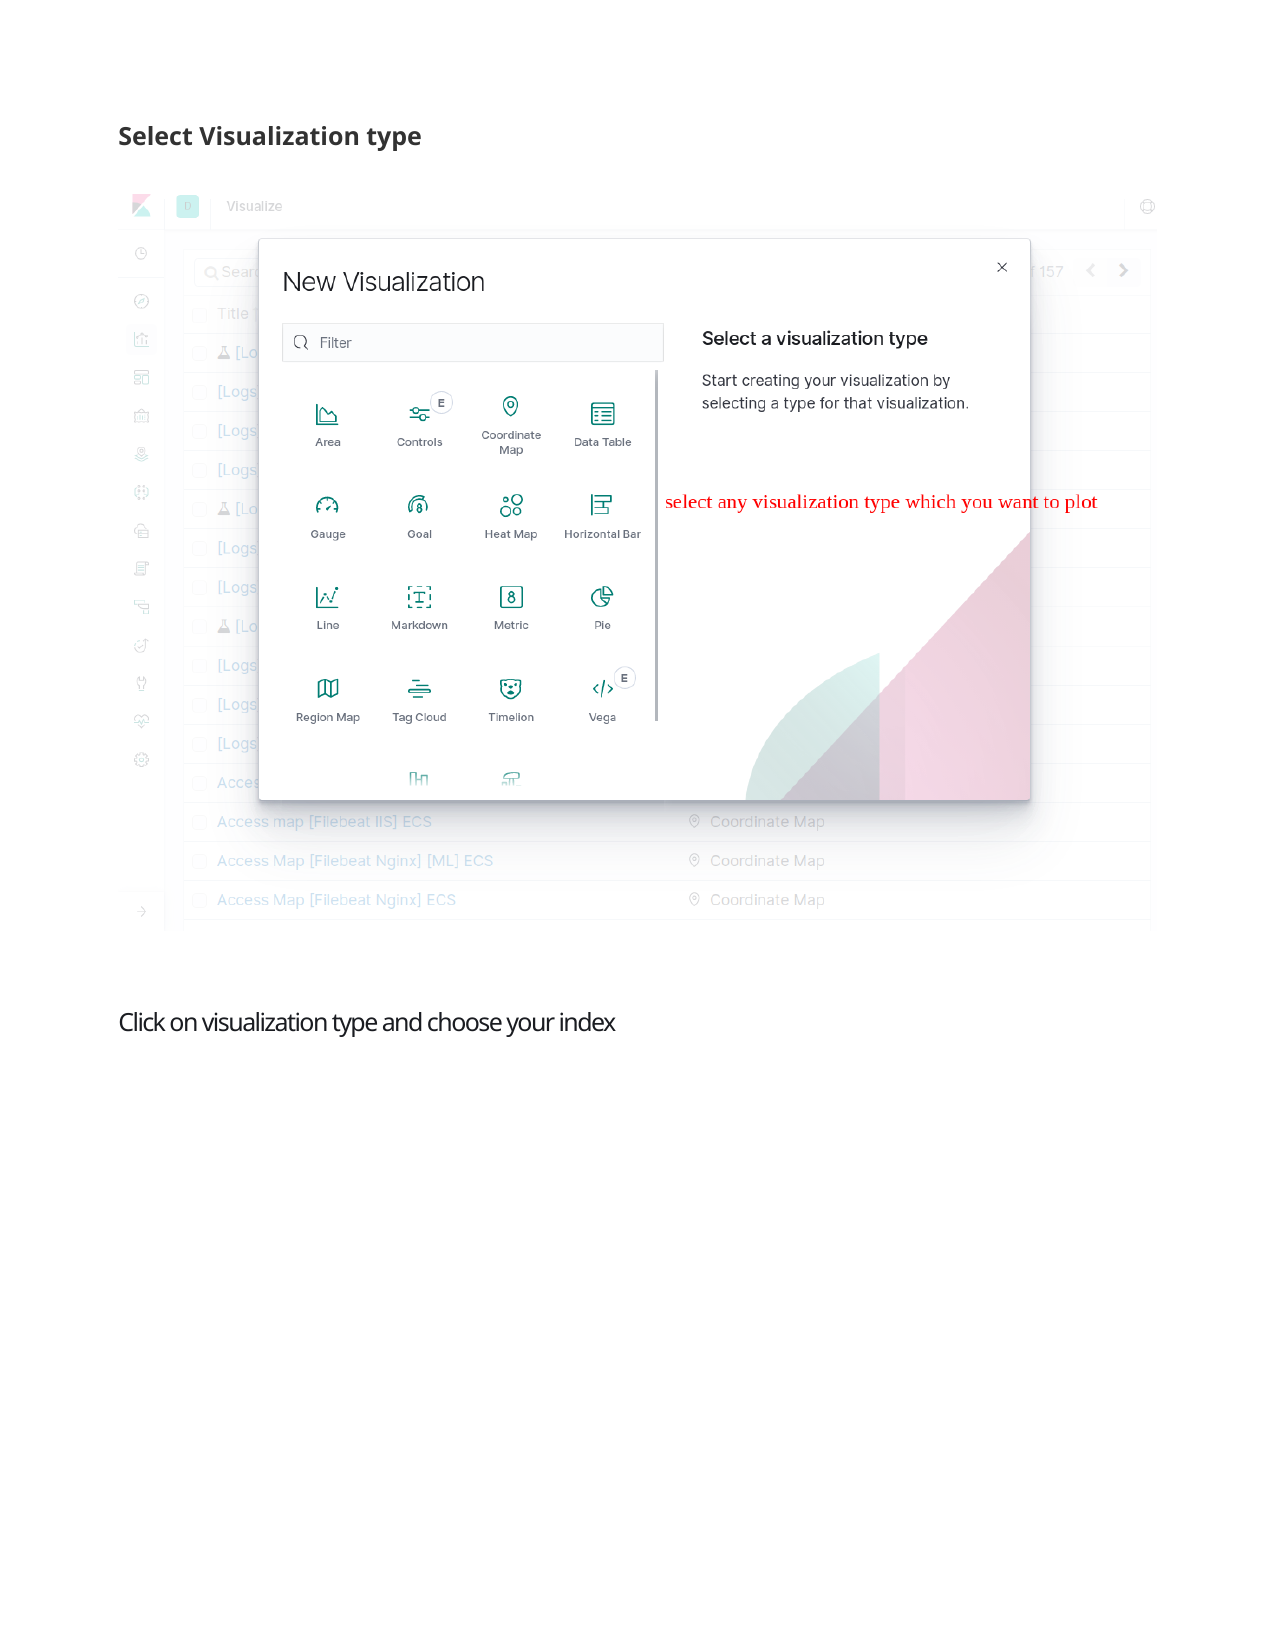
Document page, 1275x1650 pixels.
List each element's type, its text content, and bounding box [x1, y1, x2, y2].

picture [118, 183, 1157, 931]
text Click on visualization type and choose your index [118, 1004, 1157, 1038]
text Select Visualization type [118, 118, 1157, 152]
